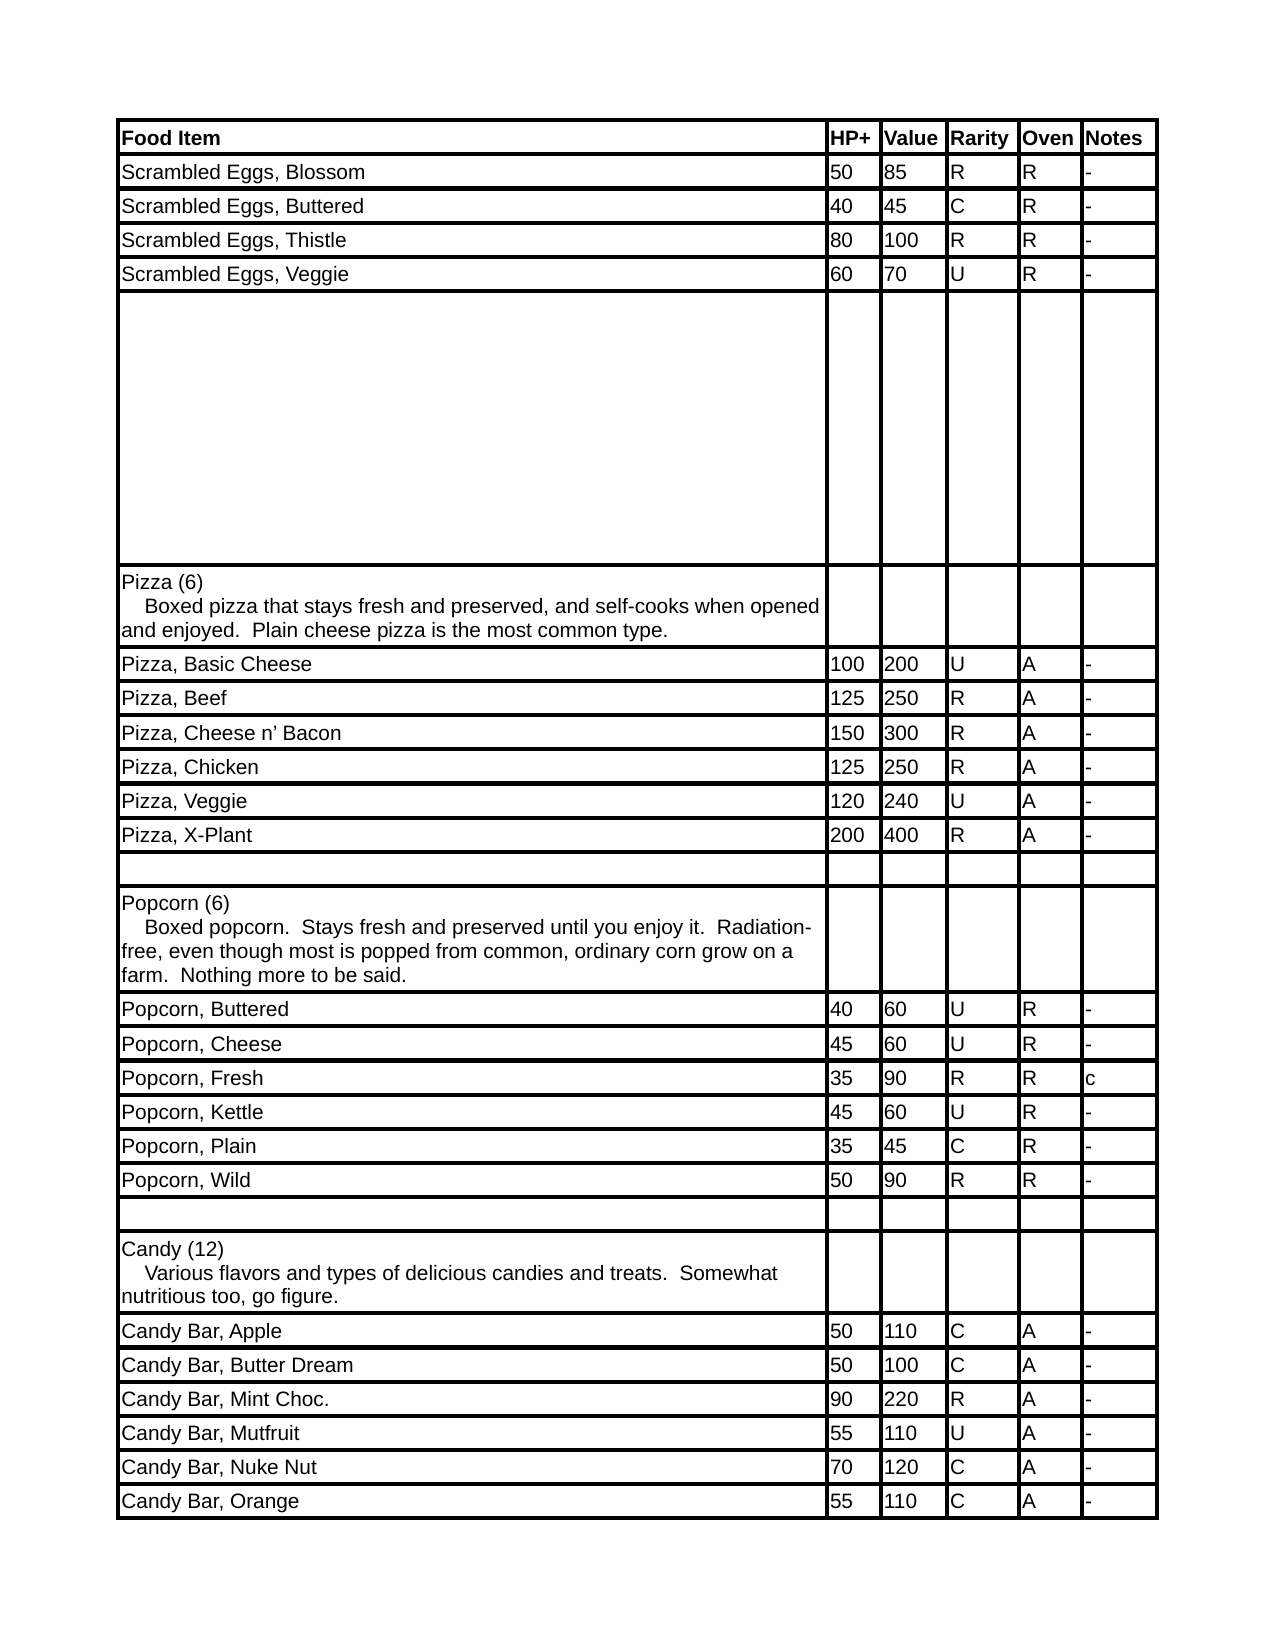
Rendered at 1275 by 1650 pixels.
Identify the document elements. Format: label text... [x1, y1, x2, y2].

table_cell R [1021, 1063, 1080, 1092]
table_cell Pizza, X-Plant [120, 820, 825, 850]
table_cell 40 [829, 994, 879, 1024]
table_cell - [1084, 717, 1155, 747]
table_cell [883, 567, 945, 645]
table_cell 90 [883, 1063, 945, 1092]
table_cell [829, 1233, 879, 1311]
table_cell [949, 854, 1017, 884]
table_cell R [1021, 1131, 1080, 1161]
table_cell 55 [829, 1486, 879, 1516]
table_cell - [1084, 1131, 1155, 1161]
table_cell 125 [829, 683, 879, 713]
table_cell - [1084, 683, 1155, 713]
table_cell A [1021, 1452, 1080, 1482]
table_cell U [949, 259, 1017, 289]
table_header Value [883, 122, 945, 152]
table_cell 55 [829, 1418, 879, 1448]
table_cell [1084, 1199, 1155, 1229]
table_cell - [1084, 994, 1155, 1024]
table_cell 45 [883, 1131, 945, 1161]
table_cell U [949, 1418, 1017, 1448]
table_cell - [1084, 1350, 1155, 1379]
table_cell A [1021, 786, 1080, 816]
table_cell Candy (12) Various flavors and types of delicious candies and treats. Somewhat nutritious too, go figure. [120, 1233, 825, 1311]
table_header Rarity [949, 122, 1017, 152]
table_cell [1084, 854, 1155, 884]
table_cell - [1084, 1097, 1155, 1127]
table_cell 90 [829, 1384, 879, 1414]
table_cell - [1084, 649, 1155, 679]
table_cell A [1021, 1486, 1080, 1516]
table_cell [829, 1199, 879, 1229]
table_cell [1084, 1233, 1155, 1311]
table_cell R [949, 820, 1017, 850]
table_cell Candy Bar, Mint Choc. [120, 1384, 825, 1414]
table_cell [883, 1233, 945, 1311]
table_cell A [1021, 1384, 1080, 1414]
table_cell U [949, 1097, 1017, 1127]
table_cell R [1021, 1097, 1080, 1127]
table_cell 60 [883, 1028, 945, 1058]
table_cell R [949, 683, 1017, 713]
table_cell Scrambled Eggs, Buttered [120, 191, 825, 221]
table_cell Candy Bar, Apple [120, 1315, 825, 1345]
table_cell A [1021, 649, 1080, 679]
table_cell R [1021, 994, 1080, 1024]
table_cell Candy Bar, Orange [120, 1486, 825, 1516]
table_cell [120, 1199, 825, 1229]
table_cell - [1084, 1384, 1155, 1414]
table_cell 70 [883, 259, 945, 289]
table_cell [1084, 293, 1155, 563]
table_cell - [1084, 259, 1155, 289]
table_cell [949, 1199, 1017, 1229]
table_cell 200 [883, 649, 945, 679]
table_cell 120 [883, 1452, 945, 1482]
table_cell 400 [883, 820, 945, 850]
table_cell 50 [829, 156, 879, 186]
table_cell A [1021, 1350, 1080, 1379]
table_cell R [949, 1165, 1017, 1195]
table_cell C [949, 1486, 1017, 1516]
table_cell [883, 1199, 945, 1229]
table_cell Candy Bar, Nuke Nut [120, 1452, 825, 1482]
table_cell 40 [829, 191, 879, 221]
table_cell A [1021, 820, 1080, 850]
table_cell R [949, 156, 1017, 186]
table_cell Popcorn, Kettle [120, 1097, 825, 1127]
table_cell 60 [883, 994, 945, 1024]
table_cell Pizza, Cheese n’ Bacon [120, 717, 825, 747]
table_cell 80 [829, 225, 879, 255]
table_cell 110 [883, 1315, 945, 1345]
table_cell 250 [883, 751, 945, 781]
table_cell [883, 888, 945, 990]
table_cell Candy Bar, Butter Dream [120, 1350, 825, 1379]
table_cell 110 [883, 1486, 945, 1516]
table_cell Popcorn, Buttered [120, 994, 825, 1024]
table_cell 150 [829, 717, 879, 747]
table_cell Scrambled Eggs, Thistle [120, 225, 825, 255]
table_cell 45 [829, 1028, 879, 1058]
table_cell [949, 888, 1017, 990]
table_header HP+ [829, 122, 879, 152]
table_cell 300 [883, 717, 945, 747]
table_cell A [1021, 717, 1080, 747]
table_cell Popcorn, Cheese [120, 1028, 825, 1058]
table_cell A [1021, 751, 1080, 781]
table_cell 110 [883, 1418, 945, 1448]
table_cell 35 [829, 1131, 879, 1161]
table_cell C [949, 1131, 1017, 1161]
table_cell 240 [883, 786, 945, 816]
table_cell [1084, 567, 1155, 645]
table_cell [829, 888, 879, 990]
table_cell 120 [829, 786, 879, 816]
table_cell [949, 1233, 1017, 1311]
table_cell 60 [883, 1097, 945, 1127]
table_cell [829, 293, 879, 563]
table_cell C [949, 1350, 1017, 1379]
table_cell - [1084, 820, 1155, 850]
table_cell - [1084, 1452, 1155, 1482]
table_cell R [949, 1063, 1017, 1092]
table_cell [1021, 1199, 1080, 1229]
table_cell C [949, 1452, 1017, 1482]
table_cell A [1021, 683, 1080, 713]
table_cell 90 [883, 1165, 945, 1195]
table_cell U [949, 994, 1017, 1024]
table_cell Scrambled Eggs, Veggie [120, 259, 825, 289]
table_cell c [1084, 1063, 1155, 1092]
table_cell Pizza, Beef [120, 683, 825, 713]
table_cell 70 [829, 1452, 879, 1482]
table_cell [1021, 888, 1080, 990]
table_cell [883, 293, 945, 563]
table_cell Pizza, Basic Cheese [120, 649, 825, 679]
table_cell Candy Bar, Mutfruit [120, 1418, 825, 1448]
table_header Notes [1084, 122, 1155, 152]
table_cell A [1021, 1418, 1080, 1448]
table_cell Pizza, Veggie [120, 786, 825, 816]
table_cell 250 [883, 683, 945, 713]
table_cell 45 [883, 191, 945, 221]
table_cell [949, 567, 1017, 645]
table_cell - [1084, 225, 1155, 255]
table_cell [1084, 888, 1155, 990]
table_cell - [1084, 1418, 1155, 1448]
table_cell - [1084, 1165, 1155, 1195]
table_cell 220 [883, 1384, 945, 1414]
table_cell [120, 854, 825, 884]
table_cell [829, 854, 879, 884]
table_cell A [1021, 1315, 1080, 1345]
table_cell 60 [829, 259, 879, 289]
table_cell R [1021, 259, 1080, 289]
table_cell R [949, 751, 1017, 781]
table_cell Popcorn (6) Boxed popcorn. Stays fresh and preserved until you enjoy it. Radiation-free, even though most is popped from common, ordinary corn grow on a farm. Nothing more to be said. [120, 888, 825, 990]
table_cell Pizza, Chicken [120, 751, 825, 781]
table_cell Scrambled Eggs, Blossom [120, 156, 825, 186]
table_cell [883, 854, 945, 884]
table_cell - [1084, 191, 1155, 221]
table_cell R [1021, 1165, 1080, 1195]
table_cell 35 [829, 1063, 879, 1092]
table_cell 100 [883, 225, 945, 255]
table_cell - [1084, 156, 1155, 186]
table_cell R [1021, 156, 1080, 186]
table_cell U [949, 786, 1017, 816]
table_cell U [949, 649, 1017, 679]
table_cell R [1021, 1028, 1080, 1058]
table_cell Popcorn, Fresh [120, 1063, 825, 1092]
table_cell [1021, 293, 1080, 563]
table_cell 50 [829, 1315, 879, 1345]
table_cell - [1084, 751, 1155, 781]
table_cell [120, 293, 825, 563]
table_cell [949, 293, 1017, 563]
table_header Oven [1021, 122, 1080, 152]
table_cell [1021, 1233, 1080, 1311]
table_cell [829, 567, 879, 645]
table_cell 50 [829, 1350, 879, 1379]
table_cell Popcorn, Plain [120, 1131, 825, 1161]
table_cell - [1084, 786, 1155, 816]
table_cell - [1084, 1315, 1155, 1345]
table_cell [1021, 854, 1080, 884]
table_cell 100 [883, 1350, 945, 1379]
table_cell Pizza (6) Boxed pizza that stays fresh and preserved, and self-cooks when opened and enjoyed. Plain cheese pizza is the most common type. [120, 567, 825, 645]
table_cell Popcorn, Wild [120, 1165, 825, 1195]
table_cell R [1021, 225, 1080, 255]
table_cell C [949, 1315, 1017, 1345]
table_cell R [949, 1384, 1017, 1414]
table_cell - [1084, 1028, 1155, 1058]
table_cell 125 [829, 751, 879, 781]
table_cell 200 [829, 820, 879, 850]
table_cell [1021, 567, 1080, 645]
table_cell C [949, 191, 1017, 221]
table_cell 50 [829, 1165, 879, 1195]
table_cell R [949, 717, 1017, 747]
table_cell 45 [829, 1097, 879, 1127]
table_cell 100 [829, 649, 879, 679]
table_cell - [1084, 1486, 1155, 1516]
table_header Food Item [120, 122, 825, 152]
table_cell 85 [883, 156, 945, 186]
table_cell R [949, 225, 1017, 255]
table_cell U [949, 1028, 1017, 1058]
table_cell R [1021, 191, 1080, 221]
